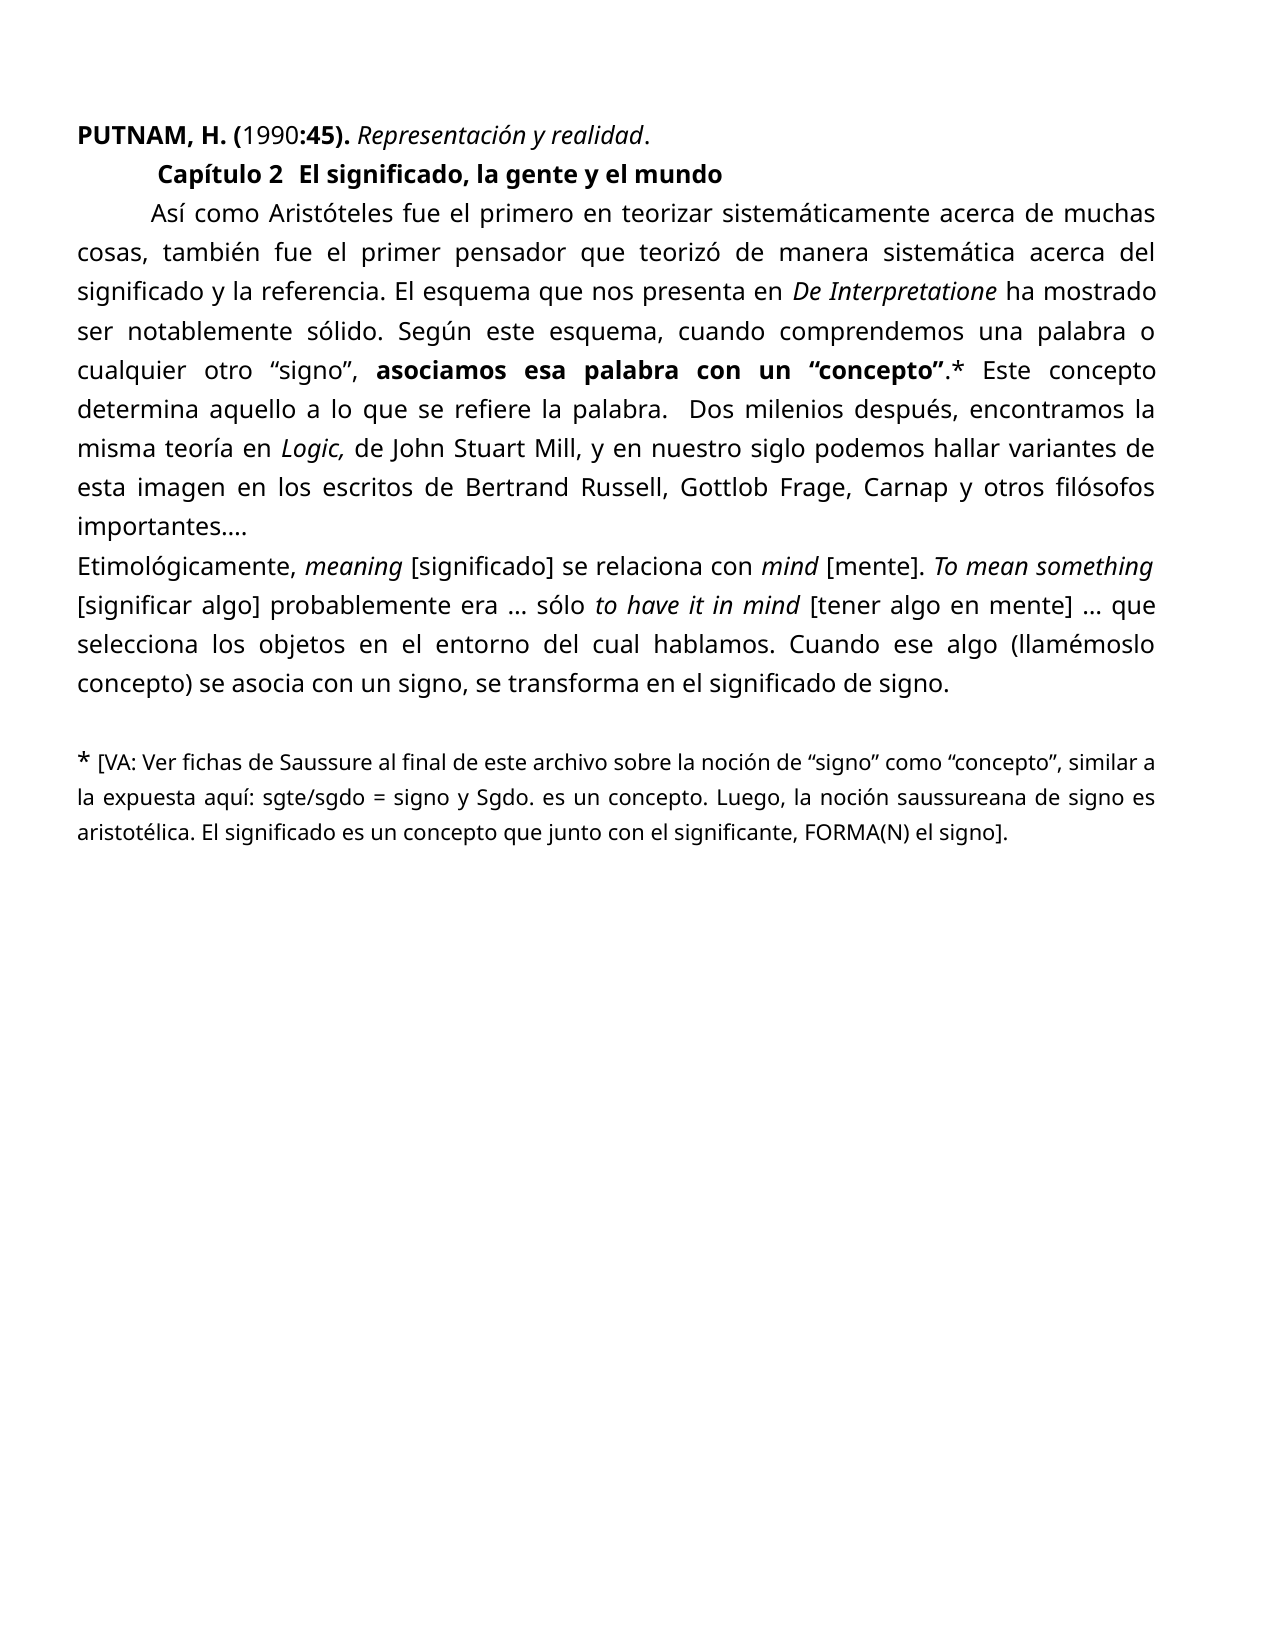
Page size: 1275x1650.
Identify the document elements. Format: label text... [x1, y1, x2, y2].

text Así como Aristóteles fue el primero en teorizar sistemáticamente acerca de muchas cosas, también fue el primer pensador que teorizó de manera sistemática acerca del significado y la referencia. El esquema que nos presenta en De Interpretatione ha mostrado ser notablemente sólido. Según este esquema, cuando comprendemos una palabra o cualquier otro “signo”, asociamos esa palabra con un “concepto”.* Este concepto determina aquello a lo que se refiere la palabra. Dos milenios después, encontramos la misma teoría en Logic, de John Stuart Mill, y en nuestro siglo podemos hallar variantes de esta imagen en los escritos de Bertrand Russell, Gottlob Frage, Carnap y otros filósofos importantes…. [77, 196, 1157, 543]
text Capítulo 2 El significado, la gente y el mundo [77, 156, 1157, 191]
text PUTNAM, H. (1990:45). Representación y realidad. [77, 117, 1157, 151]
text Etimológicamente, meaning [significado] se relaciona con mind [mente]. To mean something [significar algo] probablemente era … sólo to have it in mind [tener algo en mente] … que selecciona los objetos en el entorno del cual hablamos. Cuando ese algo (llamémoslo concepto) se asocia con un signo, se transforma en el significado de signo. [77, 548, 1157, 700]
text * [VA: Ver fichas de Saussure al final de este archivo sobre la noción de “signo” como “concepto”, similar a la expuesta aquí: sgte/sgdo = signo y Sgdo. es un concepto. Luego, la noción saussureana de signo es aristotélica. El significado es un concepto que junto con el significante, FORMA(N) el signo]. [77, 744, 1157, 846]
